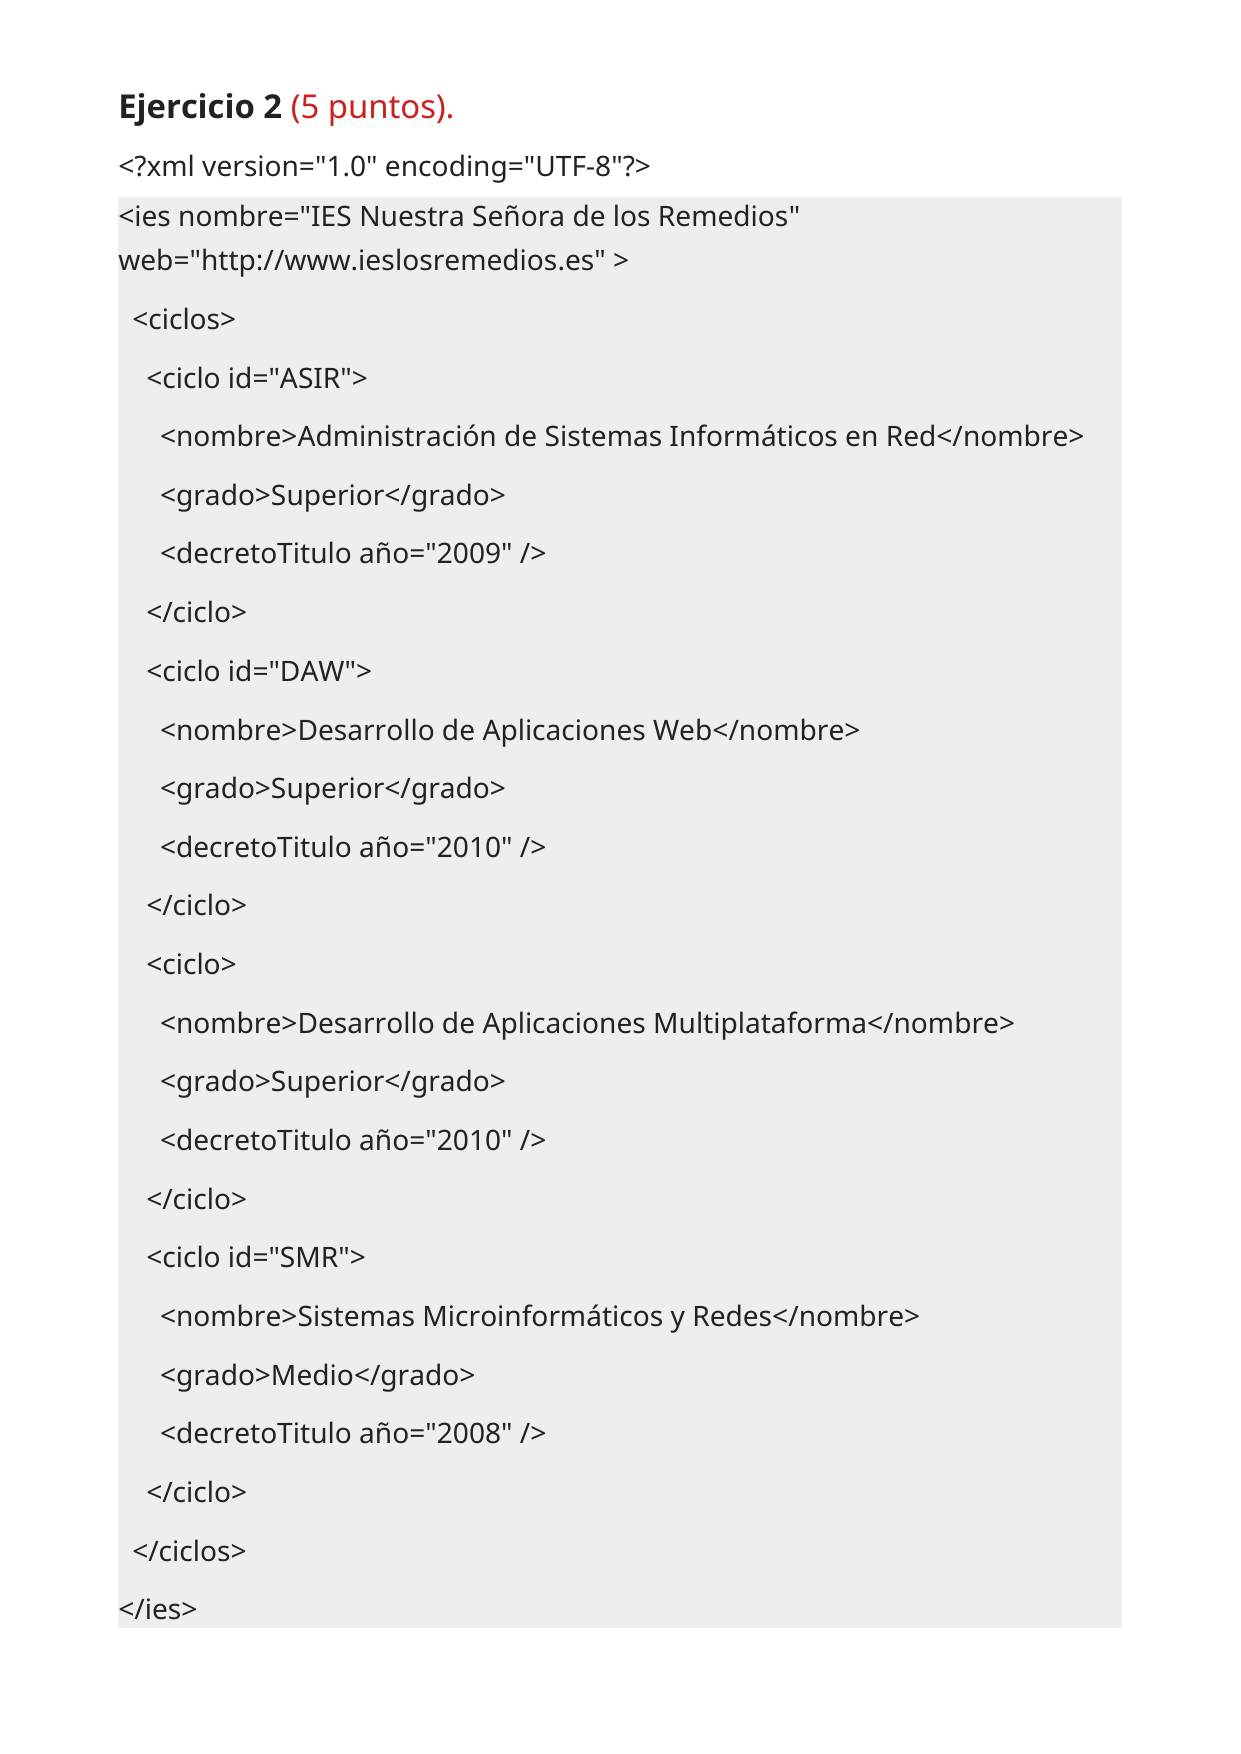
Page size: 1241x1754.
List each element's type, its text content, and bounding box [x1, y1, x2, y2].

text <nombre>Administración de Sistemas Informáticos en Red</nombre> [118, 417, 1122, 455]
text <nombre>Desarrollo de Aplicaciones Multiplataforma</nombre> [118, 1003, 1122, 1041]
text <decretoTitulo año="2010" /> [118, 827, 1122, 865]
text <grado>Superior</grado> [118, 475, 1122, 513]
text </ies> [118, 1589, 1122, 1628]
text <ciclos> [118, 299, 1122, 338]
text <grado>Superior</grado> [118, 768, 1122, 807]
text <ciclo id="DAW"> [118, 651, 1122, 689]
text <grado>Superior</grado> [118, 1062, 1122, 1100]
text <grado>Medio</grado> [118, 1355, 1122, 1393]
text <ies nombre="IES Nuestra Señora de los Remedios" web="http://www.ieslosremedios.es" > [118, 197, 1122, 279]
text <ciclo id="SMR"> [118, 1238, 1122, 1276]
text <decretoTitulo año="2009" /> [118, 534, 1122, 572]
text </ciclo> [118, 1472, 1122, 1511]
text </ciclo> [118, 886, 1122, 924]
text <decretoTitulo año="2008" /> [118, 1413, 1122, 1452]
text <nombre>Desarrollo de Aplicaciones Web</nombre> [118, 710, 1122, 748]
text Ejercicio 2 (5 puntos). [118, 83, 1122, 128]
text </ciclo> [118, 1179, 1122, 1217]
text <?xml version="1.0" encoding="UTF-8"?> [118, 147, 1122, 185]
text <ciclo> [118, 944, 1122, 983]
text <ciclo id="ASIR"> [118, 358, 1122, 396]
text </ciclo> [118, 592, 1122, 631]
text <nombre>Sistemas Microinformáticos y Redes</nombre> [118, 1296, 1122, 1334]
text <decretoTitulo año="2010" /> [118, 1120, 1122, 1159]
text </ciclos> [118, 1531, 1122, 1569]
